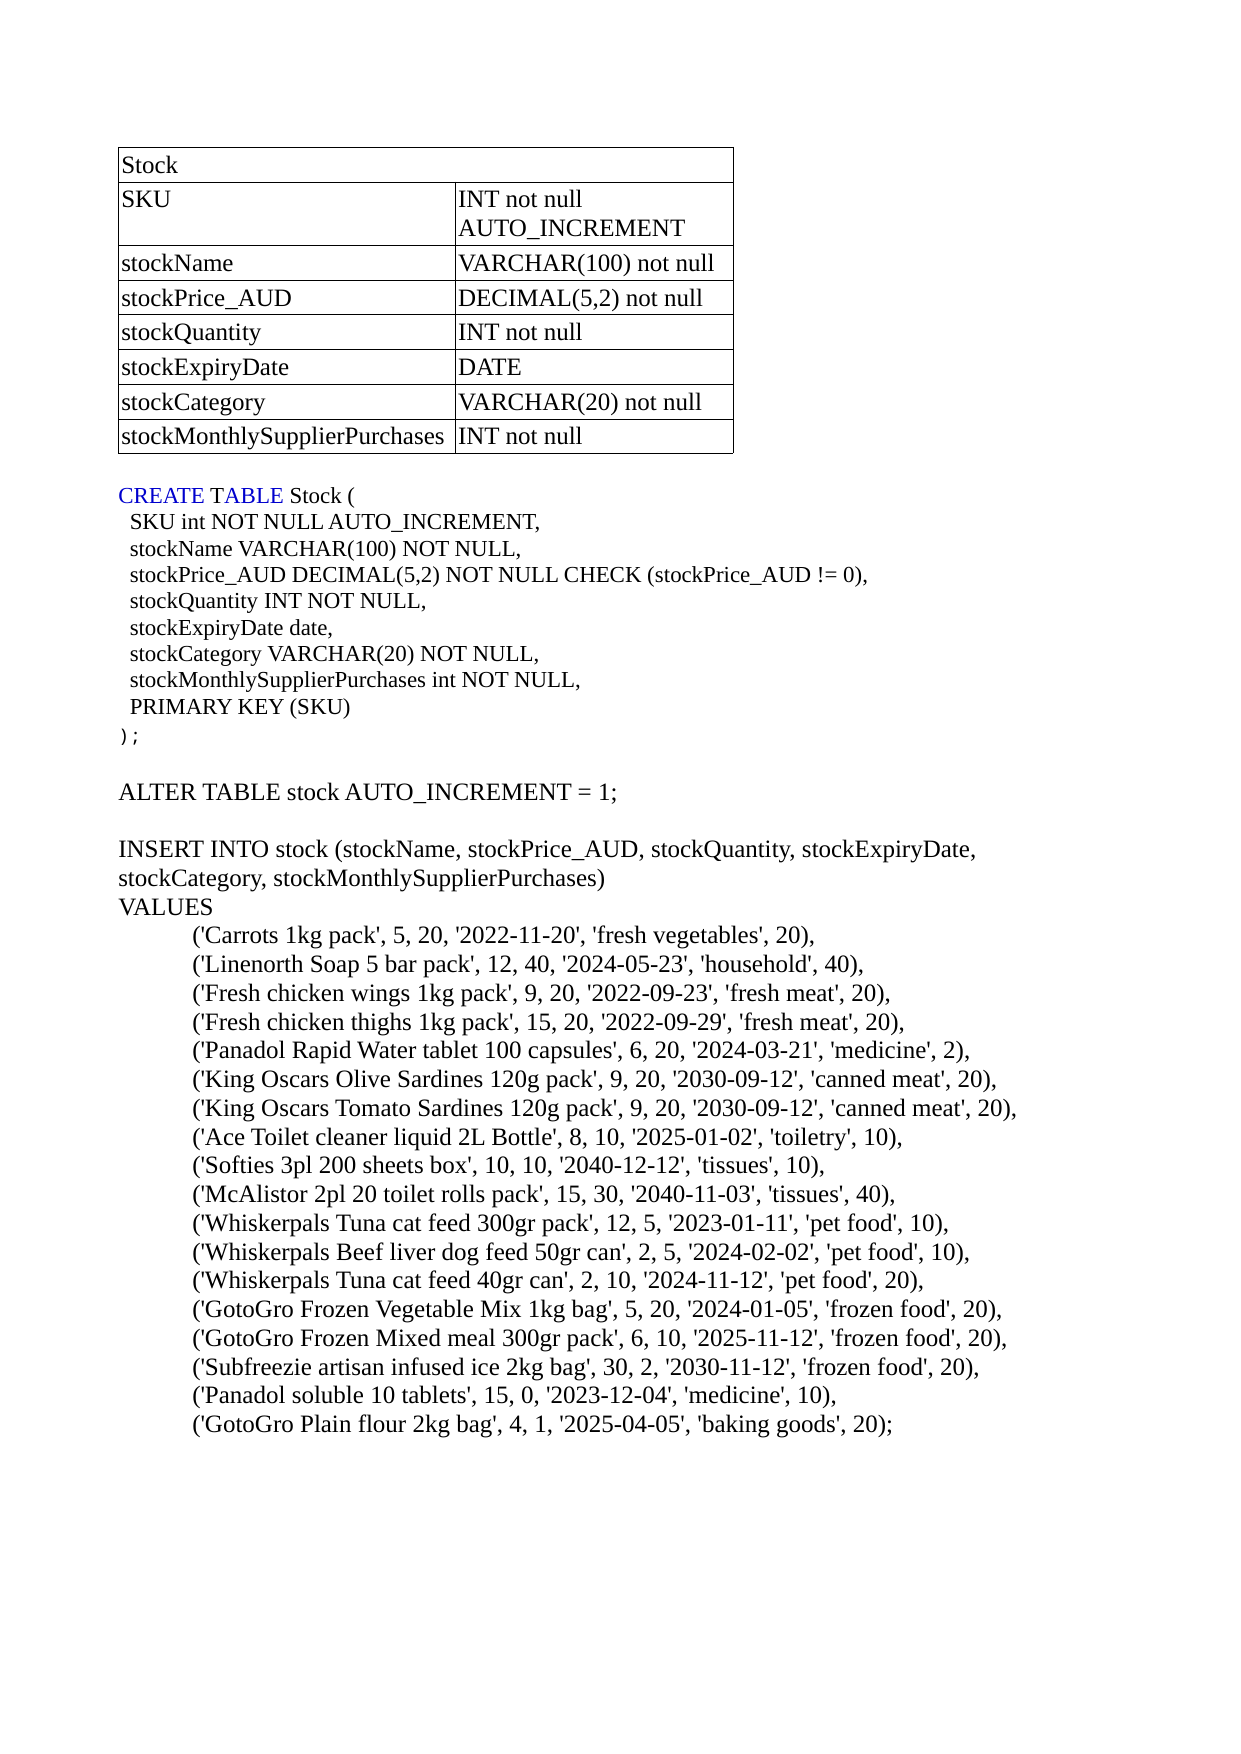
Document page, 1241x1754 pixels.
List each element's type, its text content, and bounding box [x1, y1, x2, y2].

table_cell DATE [456, 350, 733, 384]
text PRIMARY KEY (SKU) ); [118, 693, 1122, 748]
table_cell stockName [119, 246, 455, 280]
table_cell INT not null [456, 420, 733, 453]
text stockMonthlySupplierPurchases int NOT NULL, [118, 666, 1122, 693]
text ('Softies 3pl 200 sheets box', 10, 10, '2040-12-12', 'tissues', 10), [118, 1150, 1122, 1179]
table_cell stockExpiryDate [119, 350, 455, 384]
text stockQuantity INT NOT NULL, [118, 587, 1122, 614]
text ('Carrots 1kg pack', 5, 20, '2022-11-20', 'fresh vegetables', 20), [118, 920, 1122, 949]
table_cell DECIMAL(5,2) not null [456, 281, 733, 314]
table_cell INT not null AUTO_INCREMENT [456, 183, 733, 245]
text ('King Oscars Olive Sardines 120g pack', 9, 20, '2030-09-12', 'canned meat', 20), [118, 1064, 1122, 1093]
text ('Whiskerpals Beef liver dog feed 50gr can', 2, 5, '2024-02-02', 'pet food', 10), [118, 1237, 1122, 1265]
text ALTER TABLE stock AUTO_INCREMENT = 1; [118, 777, 1122, 805]
text ('Fresh chicken wings 1kg pack', 9, 20, '2022-09-23', 'fresh meat', 20), [118, 978, 1122, 1007]
table_cell stockMonthlySupplierPurchases [119, 420, 455, 453]
text ('Whiskerpals Tuna cat feed 40gr can', 2, 10, '2024-11-12', 'pet food', 20), [118, 1265, 1122, 1294]
text stockCategory VARCHAR(20) NOT NULL, [118, 640, 1122, 666]
table_cell stockCategory [119, 385, 455, 418]
text ('Linenorth Soap 5 bar pack', 12, 40, '2024-05-23', 'household', 40), [118, 949, 1122, 978]
text ('GotoGro Frozen Mixed meal 300gr pack', 6, 10, '2025-11-12', 'frozen food', 20), [118, 1323, 1122, 1352]
text ('Panadol Rapid Water tablet 100 capsules', 6, 20, '2024-03-21', 'medicine', 2), [118, 1035, 1122, 1064]
text INSERT INTO stock (stockName, stockPrice_AUD, stockQuantity, stockExpiryDate, stockCategory, stockMonthlySupplierPurchases) [118, 834, 1122, 892]
table_header Stock [119, 148, 733, 182]
text CREATE TABLE Stock ( [118, 482, 1122, 508]
text ('Ace Toilet cleaner liquid 2L Bottle', 8, 10, '2025-01-02', 'toiletry', 10), [118, 1122, 1122, 1150]
table_cell stockQuantity [119, 315, 455, 349]
text stockExpiryDate date, [118, 614, 1122, 640]
text stockName VARCHAR(100) NOT NULL, [118, 535, 1122, 561]
text ('GotoGro Plain flour 2kg bag', 4, 1, '2025-04-05', 'baking goods', 20); [118, 1409, 1122, 1438]
text ('Subfreezie artisan infused ice 2kg bag', 30, 2, '2030-11-12', 'frozen food', 20), [118, 1352, 1122, 1380]
text ('Panadol soluble 10 tablets', 15, 0, '2023-12-04', 'medicine', 10), [118, 1380, 1122, 1409]
text ('Fresh chicken thighs 1kg pack', 15, 20, '2022-09-29', 'fresh meat', 20), [118, 1007, 1122, 1035]
table_cell VARCHAR(100) not null [456, 246, 733, 280]
text ('GotoGro Frozen Vegetable Mix 1kg bag', 5, 20, '2024-01-05', 'frozen food', 20), [118, 1294, 1122, 1323]
text SKU int NOT NULL AUTO_INCREMENT, [118, 508, 1122, 535]
table_cell stockPrice_AUD [119, 281, 455, 314]
text ('Whiskerpals Tuna cat feed 300gr pack', 12, 5, '2023-01-11', 'pet food', 10), [118, 1208, 1122, 1237]
text ('King Oscars Tomato Sardines 120g pack', 9, 20, '2030-09-12', 'canned meat', 20), [118, 1093, 1122, 1122]
text stockPrice_AUD DECIMAL(5,2) NOT NULL CHECK (stockPrice_AUD != 0), [118, 561, 1122, 587]
text ('McAlistor 2pl 20 toilet rolls pack', 15, 30, '2040-11-03', 'tissues', 40), [118, 1179, 1122, 1208]
table_cell INT not null [456, 315, 733, 349]
table_cell SKU [119, 183, 455, 245]
table_cell VARCHAR(20) not null [456, 385, 733, 418]
text VALUES [118, 892, 1122, 920]
